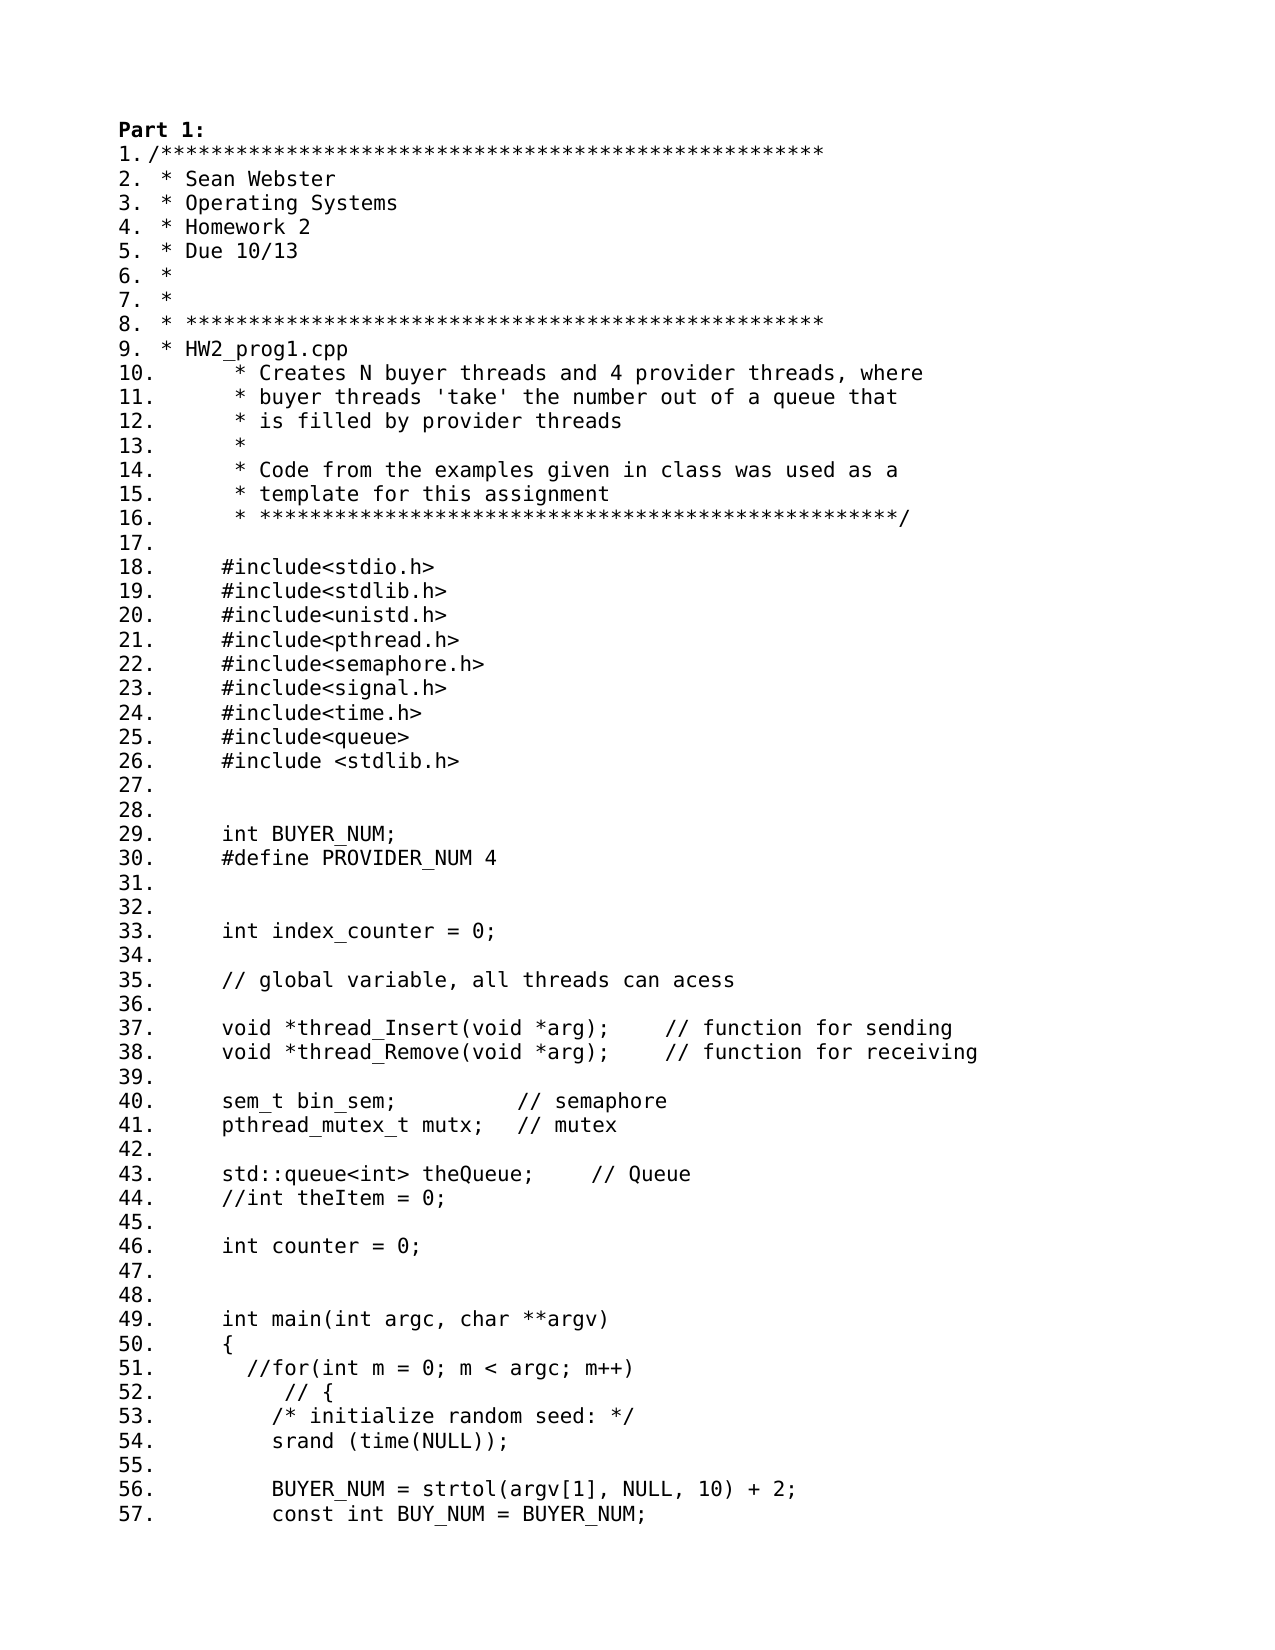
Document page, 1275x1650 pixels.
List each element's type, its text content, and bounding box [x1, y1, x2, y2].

list * [118, 434, 1157, 458]
list * Homework 2 [118, 215, 1157, 239]
list srand (time(NULL)); [118, 1429, 1157, 1453]
list // { [118, 1380, 1157, 1404]
list /***************************************************** [118, 142, 1157, 167]
list #include <stdlib.h> [118, 749, 1157, 773]
list #include<semaphore.h> [118, 652, 1157, 676]
list * buyer threads 'take' the number out of a queue that [118, 385, 1157, 409]
list /* initialize random seed: */ [118, 1404, 1157, 1429]
list std::queue<int> theQueue; // Queue [118, 1162, 1157, 1186]
list BUYER_NUM = strtol(argv[1], NULL, 10) + 2; [118, 1477, 1157, 1502]
list void *thread_Insert(void *arg); // function for sending [118, 1016, 1157, 1040]
list pthread_mutex_t mutx; // mutex [118, 1113, 1157, 1137]
list #include<queue> [118, 725, 1157, 749]
list * [118, 288, 1157, 312]
list int index_counter = 0; [118, 919, 1157, 943]
list #include<pthread.h> [118, 628, 1157, 652]
list int counter = 0; [118, 1234, 1157, 1259]
list //int theItem = 0; [118, 1186, 1157, 1210]
list * Code from the examples given in class was used as a [118, 458, 1157, 482]
list * Sean Webster [118, 167, 1157, 191]
list #include<stdio.h> [118, 555, 1157, 579]
list * Creates N buyer threads and 4 provider threads, where [118, 361, 1157, 385]
list * [118, 264, 1157, 288]
list #include<stdlib.h> [118, 579, 1157, 603]
list //for(int m = 0; m < argc; m++) [118, 1356, 1157, 1380]
list sem_t bin_sem; // semaphore [118, 1089, 1157, 1113]
list * template for this assignment [118, 482, 1157, 506]
list * ***************************************************/ [118, 506, 1157, 531]
list #define PROVIDER_NUM 4 [118, 846, 1157, 871]
list const int BUY_NUM = BUYER_NUM; [118, 1502, 1157, 1526]
list * Operating Systems [118, 191, 1157, 215]
list { [118, 1332, 1157, 1356]
list * *************************************************** [118, 312, 1157, 337]
list int main(int argc, char **argv) [118, 1307, 1157, 1332]
list * is filled by provider threads [118, 409, 1157, 434]
list * Due 10/13 [118, 239, 1157, 264]
list int BUYER_NUM; [118, 822, 1157, 846]
list * HW2_prog1.cpp [118, 337, 1157, 361]
list void *thread_Remove(void *arg); // function for receiving [118, 1040, 1157, 1065]
list #include<unistd.h> [118, 603, 1157, 628]
list #include<signal.h> [118, 676, 1157, 701]
text Part 1: [118, 118, 1157, 142]
list #include<time.h> [118, 701, 1157, 725]
list // global variable, all threads can acess [118, 968, 1157, 992]
